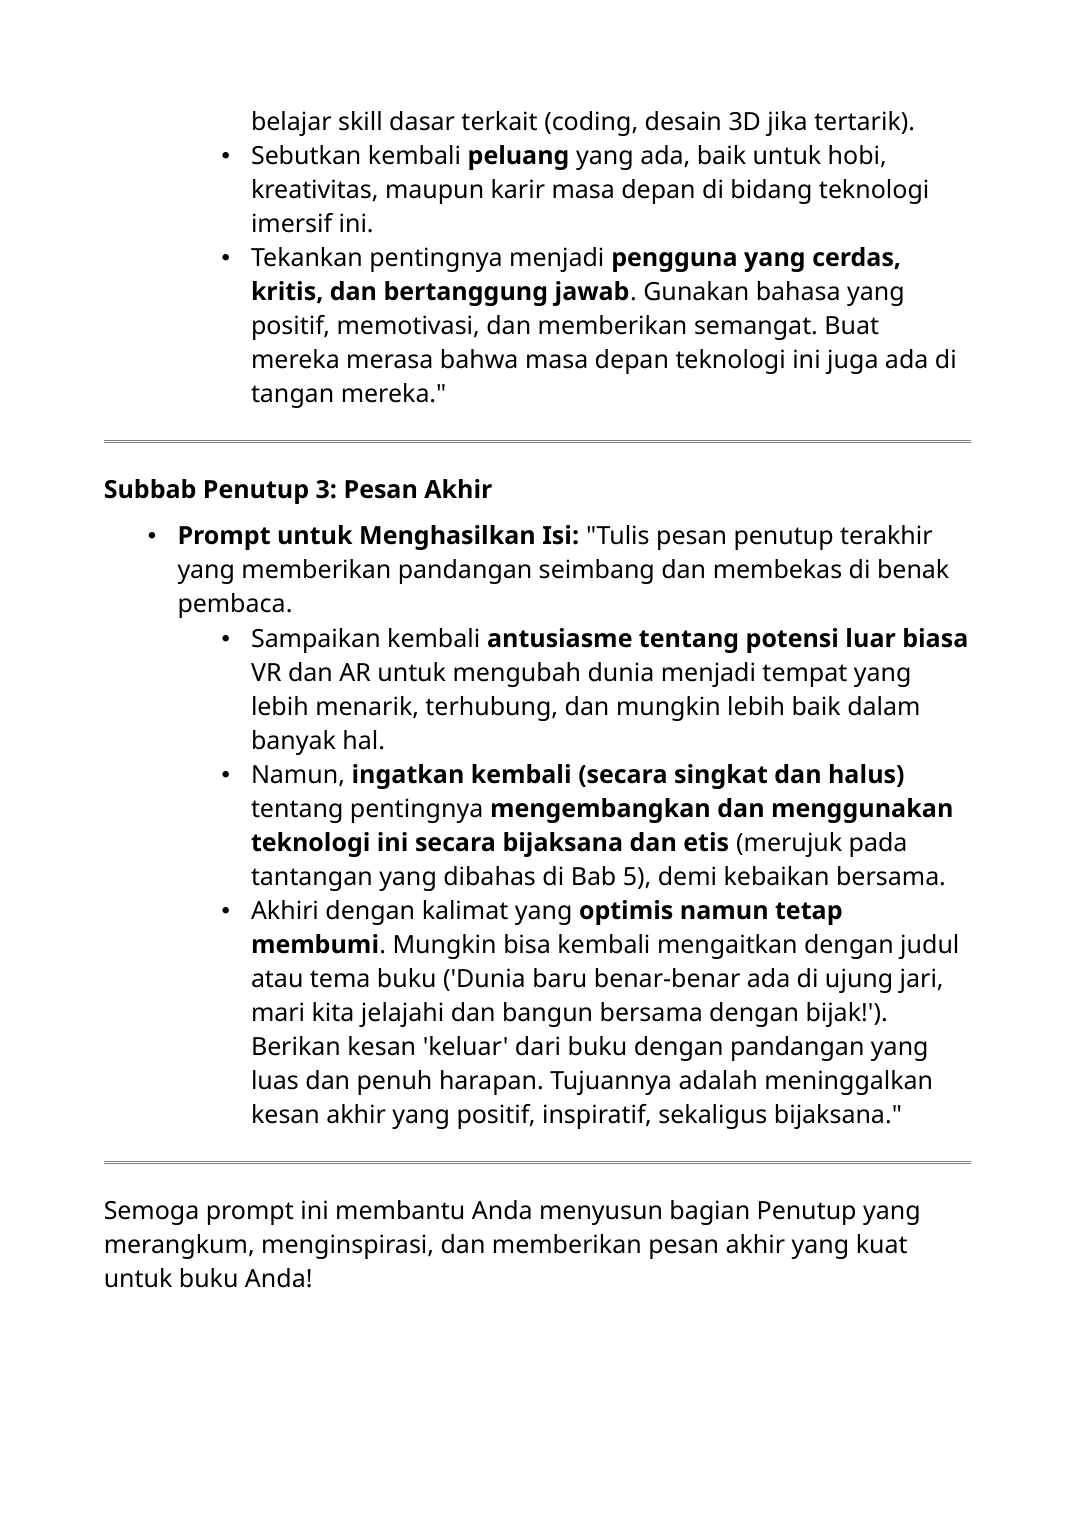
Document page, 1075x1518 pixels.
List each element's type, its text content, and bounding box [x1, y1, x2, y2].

list Tekankan pentingnya menjadi pengguna yang cerdas, kritis, dan bertanggung jawab. Gunakan bahasa yang positif, memotivasi, dan memberikan semangat. Buat mereka merasa bahwa masa depan teknologi ini juga ada di tangan mereka." [221, 240, 971, 410]
list Namun, ingatkan kembali (secara singkat dan halus) tentang pentingnya mengembangkan dan menggunakan teknologi ini secara bijaksana dan etis (merujuk pada tantangan yang dibahas di Bab 5), demi kebaikan bersama. [221, 756, 971, 893]
list Akhiri dengan kalimat yang optimis namun tetap membumi. Mungkin bisa kembali mengaitkan dengan judul atau tema buku ('Dunia baru benar-benar ada di ujung jari, mari kita jelajahi dan bangun bersama dengan bijak!'). Berikan kesan 'keluar' dari buku dengan pandangan yang luas dan penuh harapan. Tujuannya adalah meninggalkan kesan akhir yang positif, inspiratif, sekaligus bijaksana." [221, 893, 971, 1131]
list belajar skill dasar terkait (coding, desain 3D jika tertarik). [221, 103, 971, 138]
list Sebutkan kembali peluang yang ada, baik untuk hobi, kreativitas, maupun karir masa depan di bidang teknologi imersif ini. [221, 138, 971, 240]
list Sampaikan kembali antusiasme tentang potensi luar biasa VR dan AR untuk mengubah dunia menjadi tempat yang lebih menarik, terhubung, dan mungkin lebih baik dalam banyak hal. [221, 620, 971, 756]
text Subbab Penutup 3: Pesan Akhir [103, 471, 971, 506]
list Prompt untuk Menghasilkan Isi: "Tulis pesan penutup terakhir yang memberikan pandangan seimbang dan membekas di benak pembaca. [148, 518, 971, 620]
text Semoga prompt ini membantu Anda menyusun bagian Penutup yang merangkum, menginspirasi, dan memberikan pesan akhir yang kuat untuk buku Anda! [103, 1192, 971, 1295]
